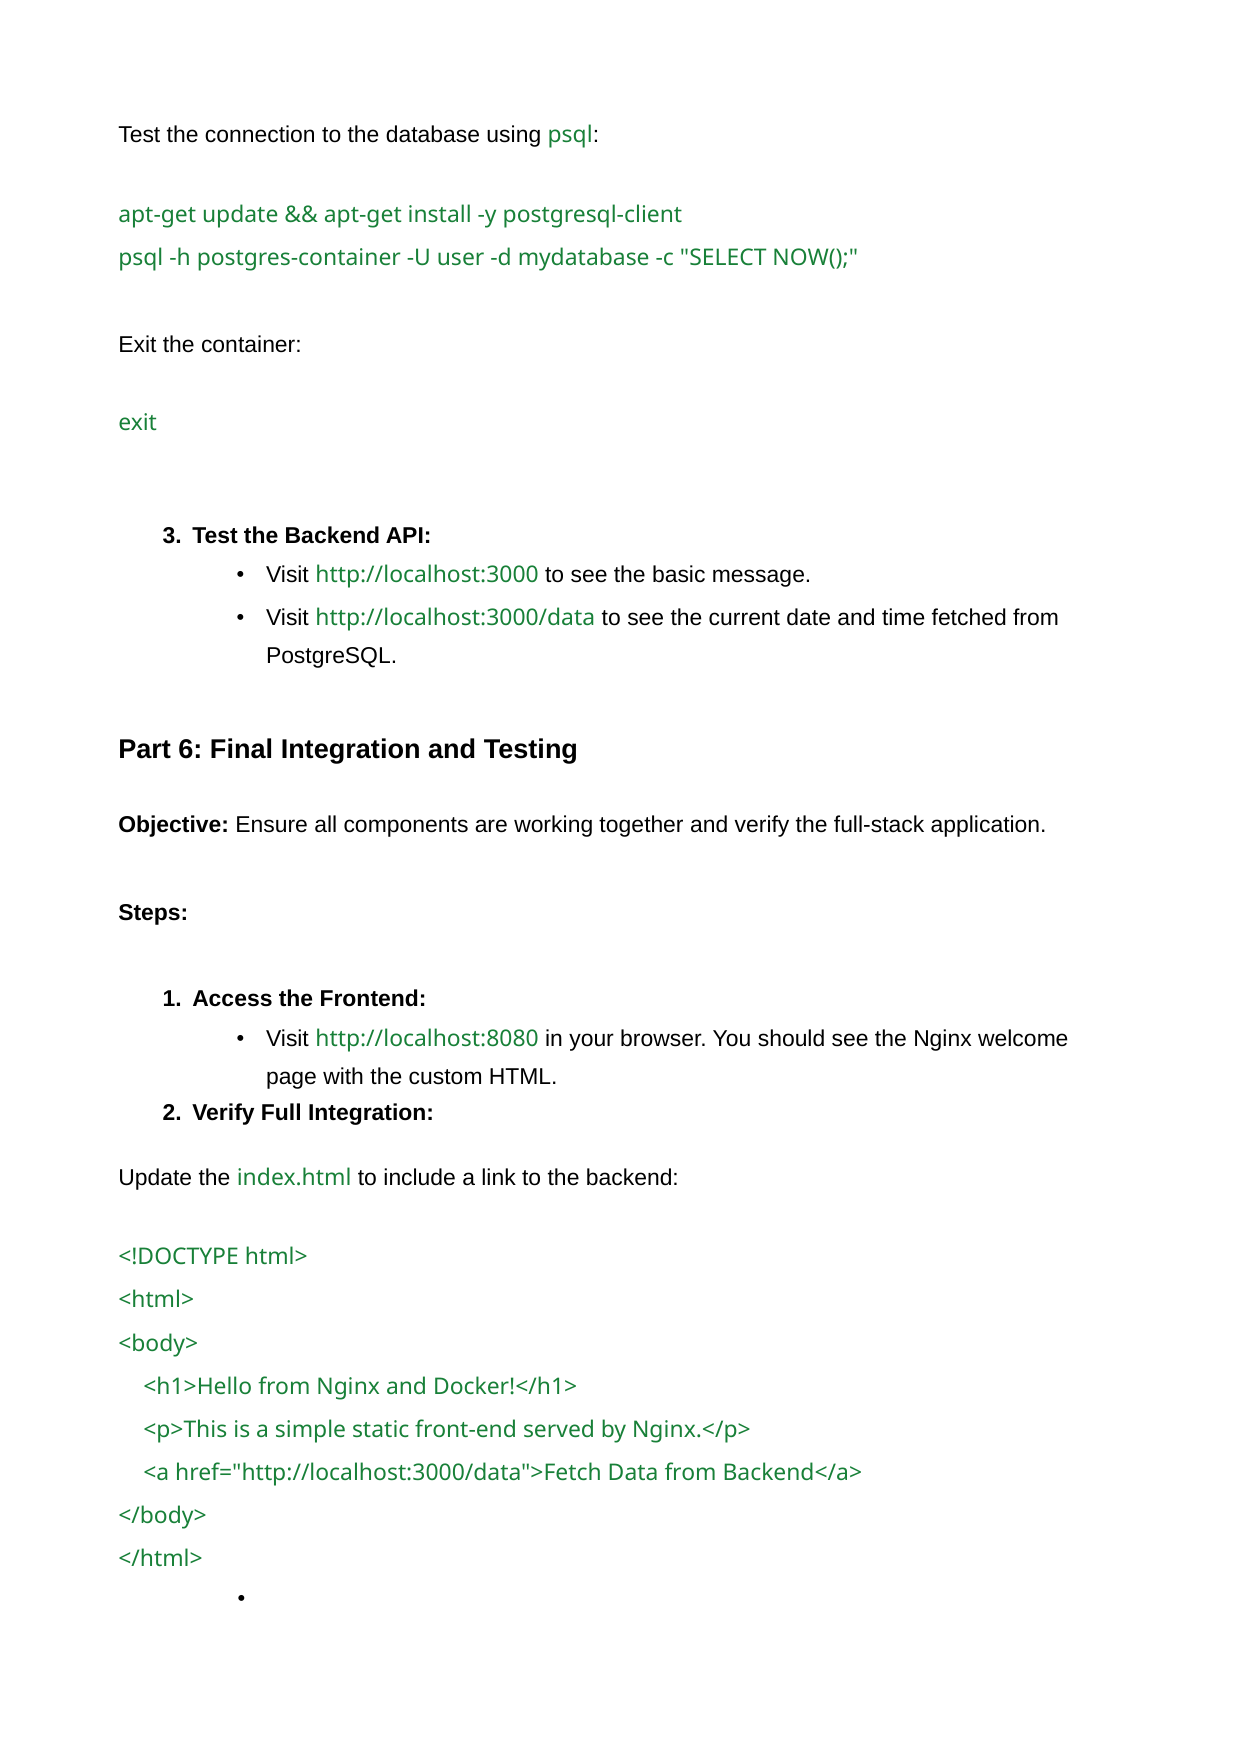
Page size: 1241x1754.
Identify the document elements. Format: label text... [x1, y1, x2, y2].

text Test the connection to the database using psql: apt-get update && apt-get install -y postgresql-client [118, 118, 1122, 229]
subtitle Part 6: Final Integration and Testing [118, 733, 1122, 764]
text <h1>Hello from Nginx and Docker!</h1> [118, 1369, 1122, 1401]
text Update the index.html to include a link to the backend: <!DOCTYPE html> [118, 1161, 1122, 1271]
text Exit the container: exit [118, 331, 1122, 437]
text psql -h postgres-container -U user -d mydatabase -c "SELECT NOW();" [118, 241, 1122, 272]
text </body> [118, 1499, 1122, 1530]
text <body> [118, 1326, 1122, 1358]
text </html> [118, 1542, 1122, 1573]
list Visit http://localhost:3000/data to see the current date and time fetched from PostgreSQL. [236, 601, 1122, 669]
text <p>This is a simple static front-end served by Nginx.</p> [118, 1413, 1122, 1444]
list Visit http://localhost:3000 to see the basic message. [236, 558, 1122, 589]
text <a href="http://localhost:3000/data">Fetch Data from Backend</a> [118, 1456, 1122, 1487]
list Test the Backend API: [162, 522, 1122, 548]
text <html> [118, 1283, 1122, 1314]
list Visit http://localhost:8080 in your browser. You should see the Nginx welcome page with the custom HTML. [236, 1022, 1122, 1089]
list Verify Full Integration: [162, 1099, 1122, 1126]
list Access the Frontend: [162, 985, 1122, 1012]
text Objective: Ensure all components are working together and verify the full-stack application. [118, 809, 1122, 838]
text Steps: [118, 899, 1122, 925]
